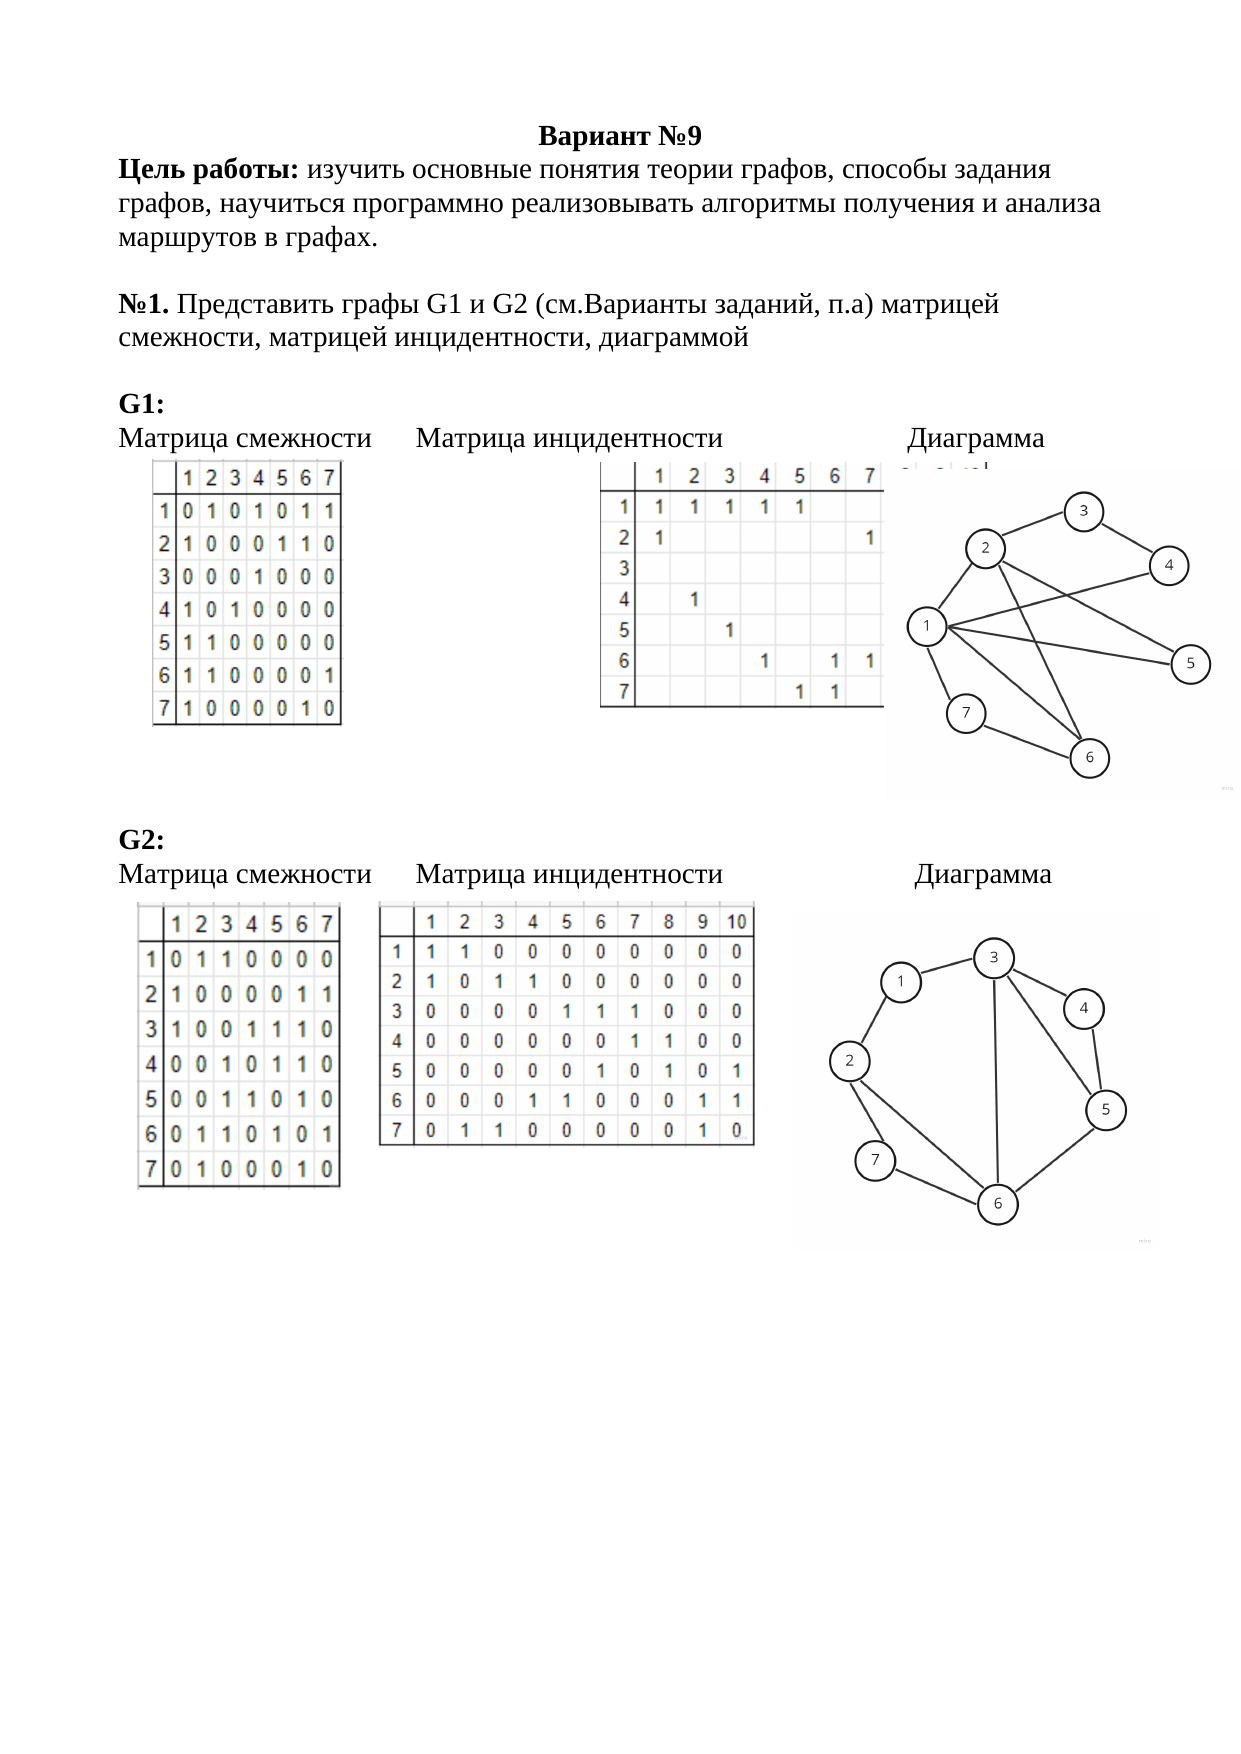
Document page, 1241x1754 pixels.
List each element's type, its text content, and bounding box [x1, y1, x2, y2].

text G1: [118, 386, 1122, 420]
picture [792, 913, 1158, 1251]
picture [136, 902, 342, 1190]
text Матрица смежности Матрица инцидентности Диаграмма [118, 856, 1122, 889]
text Матрица смежности Матрица инцидентности Диаграмма [118, 420, 1122, 453]
text Вариант №9 [118, 118, 1122, 152]
text G2: [118, 822, 1122, 856]
picture [600, 462, 1240, 798]
picture [152, 459, 345, 727]
picture [378, 901, 755, 1148]
text №1. Представить графы G1 и G2 (см.Варианты заданий, п.а) матрицей смежности, матрицей инцидентности, диаграммой [118, 286, 1122, 353]
text Цель работы: изучить основные понятия теории графов, способы задания графов, научиться программно реализовывать алгоритмы получения и анализа маршрутов в графах. [118, 152, 1122, 252]
